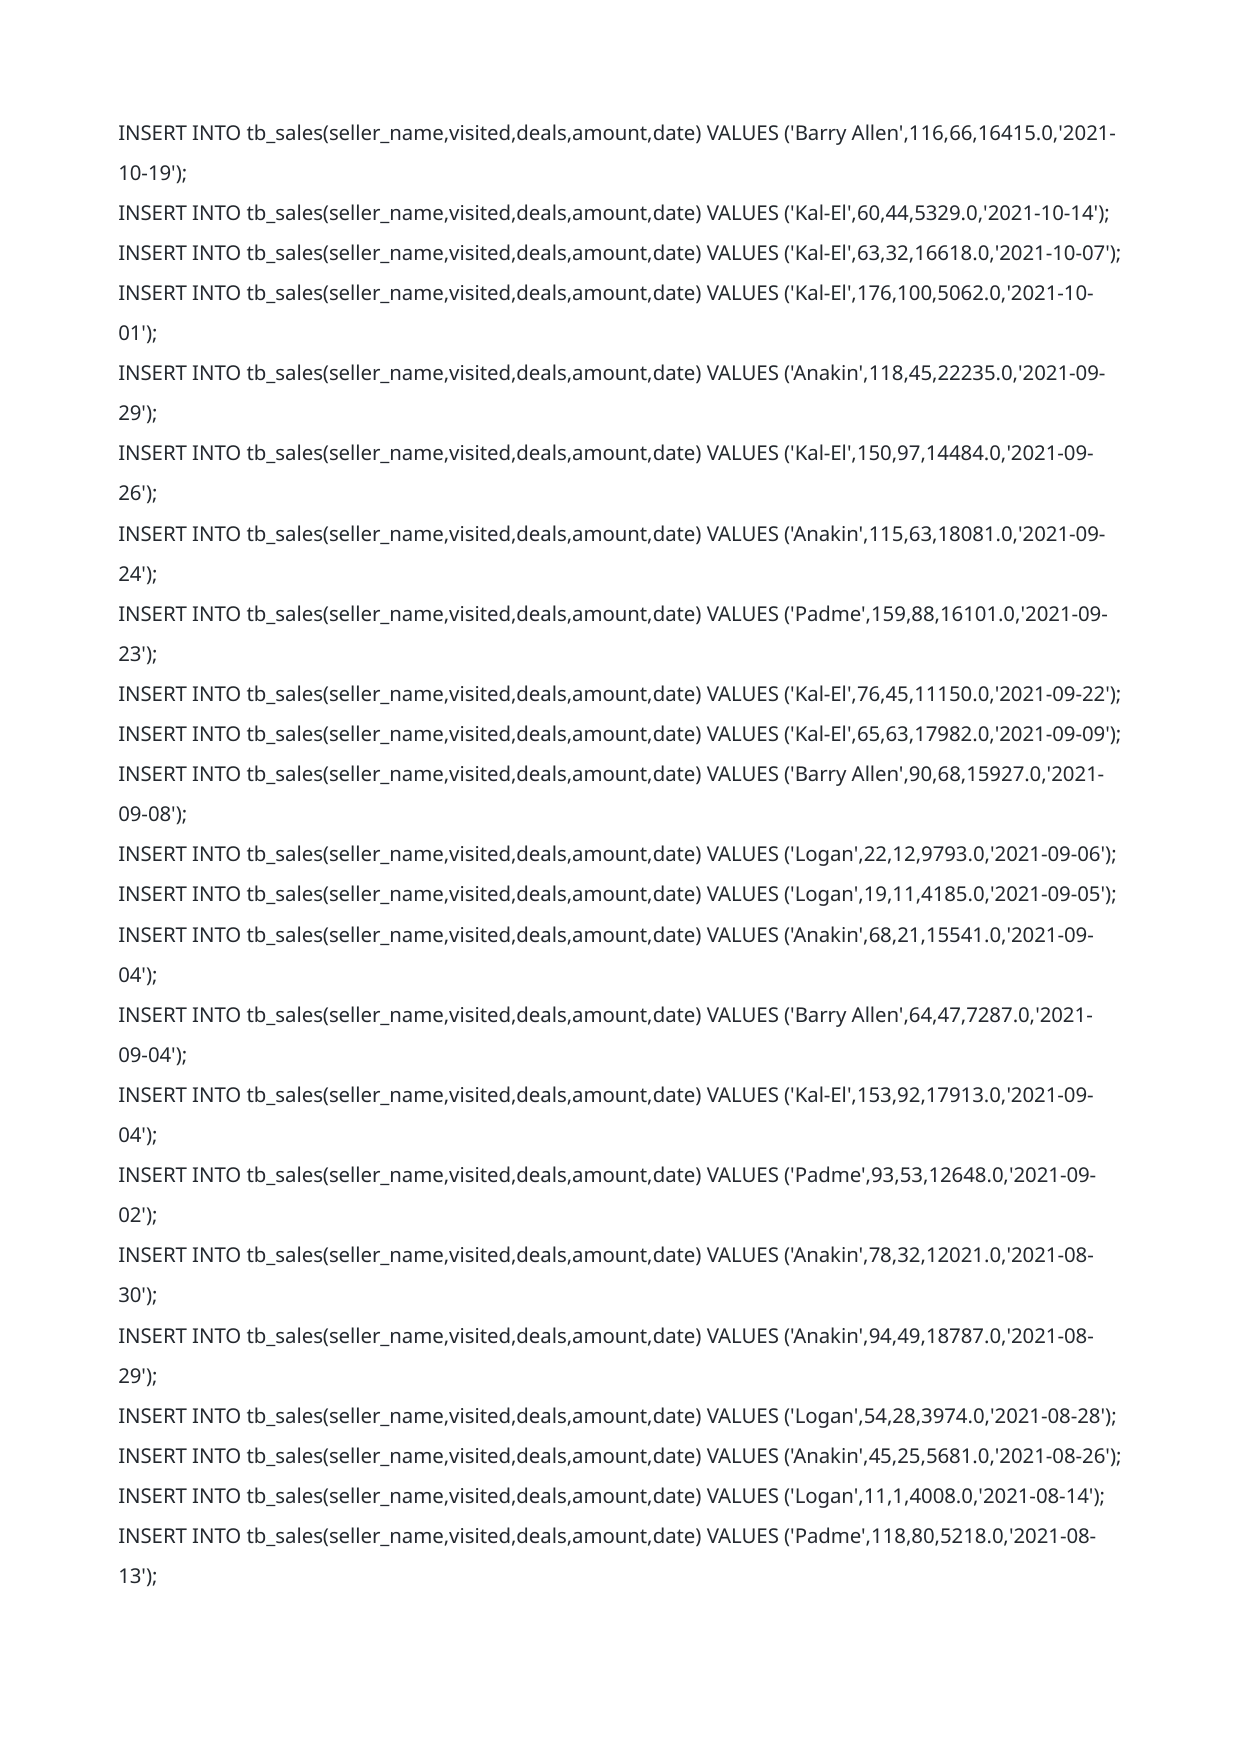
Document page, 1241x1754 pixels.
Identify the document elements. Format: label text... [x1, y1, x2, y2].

text INSERT INTO tb_sales(seller_name,visited,deals,amount,date) VALUES ('Logan',11,1,4008.0,'2021-08-14'); [118, 1482, 1122, 1509]
text INSERT INTO tb_sales(seller_name,visited,deals,amount,date) VALUES ('Padme',159,88,16101.0,'2021-09-23'); [118, 599, 1122, 667]
text INSERT INTO tb_sales(seller_name,visited,deals,amount,date) VALUES ('Anakin',118,45,22235.0,'2021-09-29'); [118, 359, 1122, 427]
text INSERT INTO tb_sales(seller_name,visited,deals,amount,date) VALUES ('Anakin',94,49,18787.0,'2021-08-29'); [118, 1321, 1122, 1389]
text INSERT INTO tb_sales(seller_name,visited,deals,amount,date) VALUES ('Barry Allen',64,47,7287.0,'2021-09-04'); [118, 1000, 1122, 1068]
text INSERT INTO tb_sales(seller_name,visited,deals,amount,date) VALUES ('Anakin',115,63,18081.0,'2021-09-24'); [118, 519, 1122, 587]
text INSERT INTO tb_sales(seller_name,visited,deals,amount,date) VALUES ('Kal-El',76,45,11150.0,'2021-09-22'); [118, 679, 1122, 707]
text INSERT INTO tb_sales(seller_name,visited,deals,amount,date) VALUES ('Padme',93,53,12648.0,'2021-09-02'); [118, 1161, 1122, 1229]
text INSERT INTO tb_sales(seller_name,visited,deals,amount,date) VALUES ('Anakin',45,25,5681.0,'2021-08-26'); [118, 1442, 1122, 1469]
text INSERT INTO tb_sales(seller_name,visited,deals,amount,date) VALUES ('Kal-El',176,100,5062.0,'2021-10-01'); [118, 278, 1122, 346]
text INSERT INTO tb_sales(seller_name,visited,deals,amount,date) VALUES ('Kal-El',150,97,14484.0,'2021-09-26'); [118, 439, 1122, 507]
text INSERT INTO tb_sales(seller_name,visited,deals,amount,date) VALUES ('Logan',19,11,4185.0,'2021-09-05'); [118, 880, 1122, 908]
text INSERT INTO tb_sales(seller_name,visited,deals,amount,date) VALUES ('Logan',54,28,3974.0,'2021-08-28'); [118, 1401, 1122, 1429]
text INSERT INTO tb_sales(seller_name,visited,deals,amount,date) VALUES ('Kal-El',63,32,16618.0,'2021-10-07'); [118, 238, 1122, 266]
text INSERT INTO tb_sales(seller_name,visited,deals,amount,date) VALUES ('Padme',118,80,5218.0,'2021-08-13'); [118, 1522, 1122, 1589]
text INSERT INTO tb_sales(seller_name,visited,deals,amount,date) VALUES ('Kal-El',65,63,17982.0,'2021-09-09'); [118, 720, 1122, 747]
text INSERT INTO tb_sales(seller_name,visited,deals,amount,date) VALUES ('Kal-El',153,92,17913.0,'2021-09-04'); [118, 1081, 1122, 1148]
text INSERT INTO tb_sales(seller_name,visited,deals,amount,date) VALUES ('Barry Allen',116,66,16415.0,'2021-10-19'); [118, 118, 1122, 186]
text INSERT INTO tb_sales(seller_name,visited,deals,amount,date) VALUES ('Anakin',68,21,15541.0,'2021-09-04'); [118, 920, 1122, 988]
text INSERT INTO tb_sales(seller_name,visited,deals,amount,date) VALUES ('Logan',22,12,9793.0,'2021-09-06'); [118, 840, 1122, 868]
text INSERT INTO tb_sales(seller_name,visited,deals,amount,date) VALUES ('Anakin',78,32,12021.0,'2021-08-30'); [118, 1241, 1122, 1309]
text INSERT INTO tb_sales(seller_name,visited,deals,amount,date) VALUES ('Kal-El',60,44,5329.0,'2021-10-14'); [118, 198, 1122, 226]
text INSERT INTO tb_sales(seller_name,visited,deals,amount,date) VALUES ('Barry Allen',90,68,15927.0,'2021-09-08'); [118, 760, 1122, 828]
